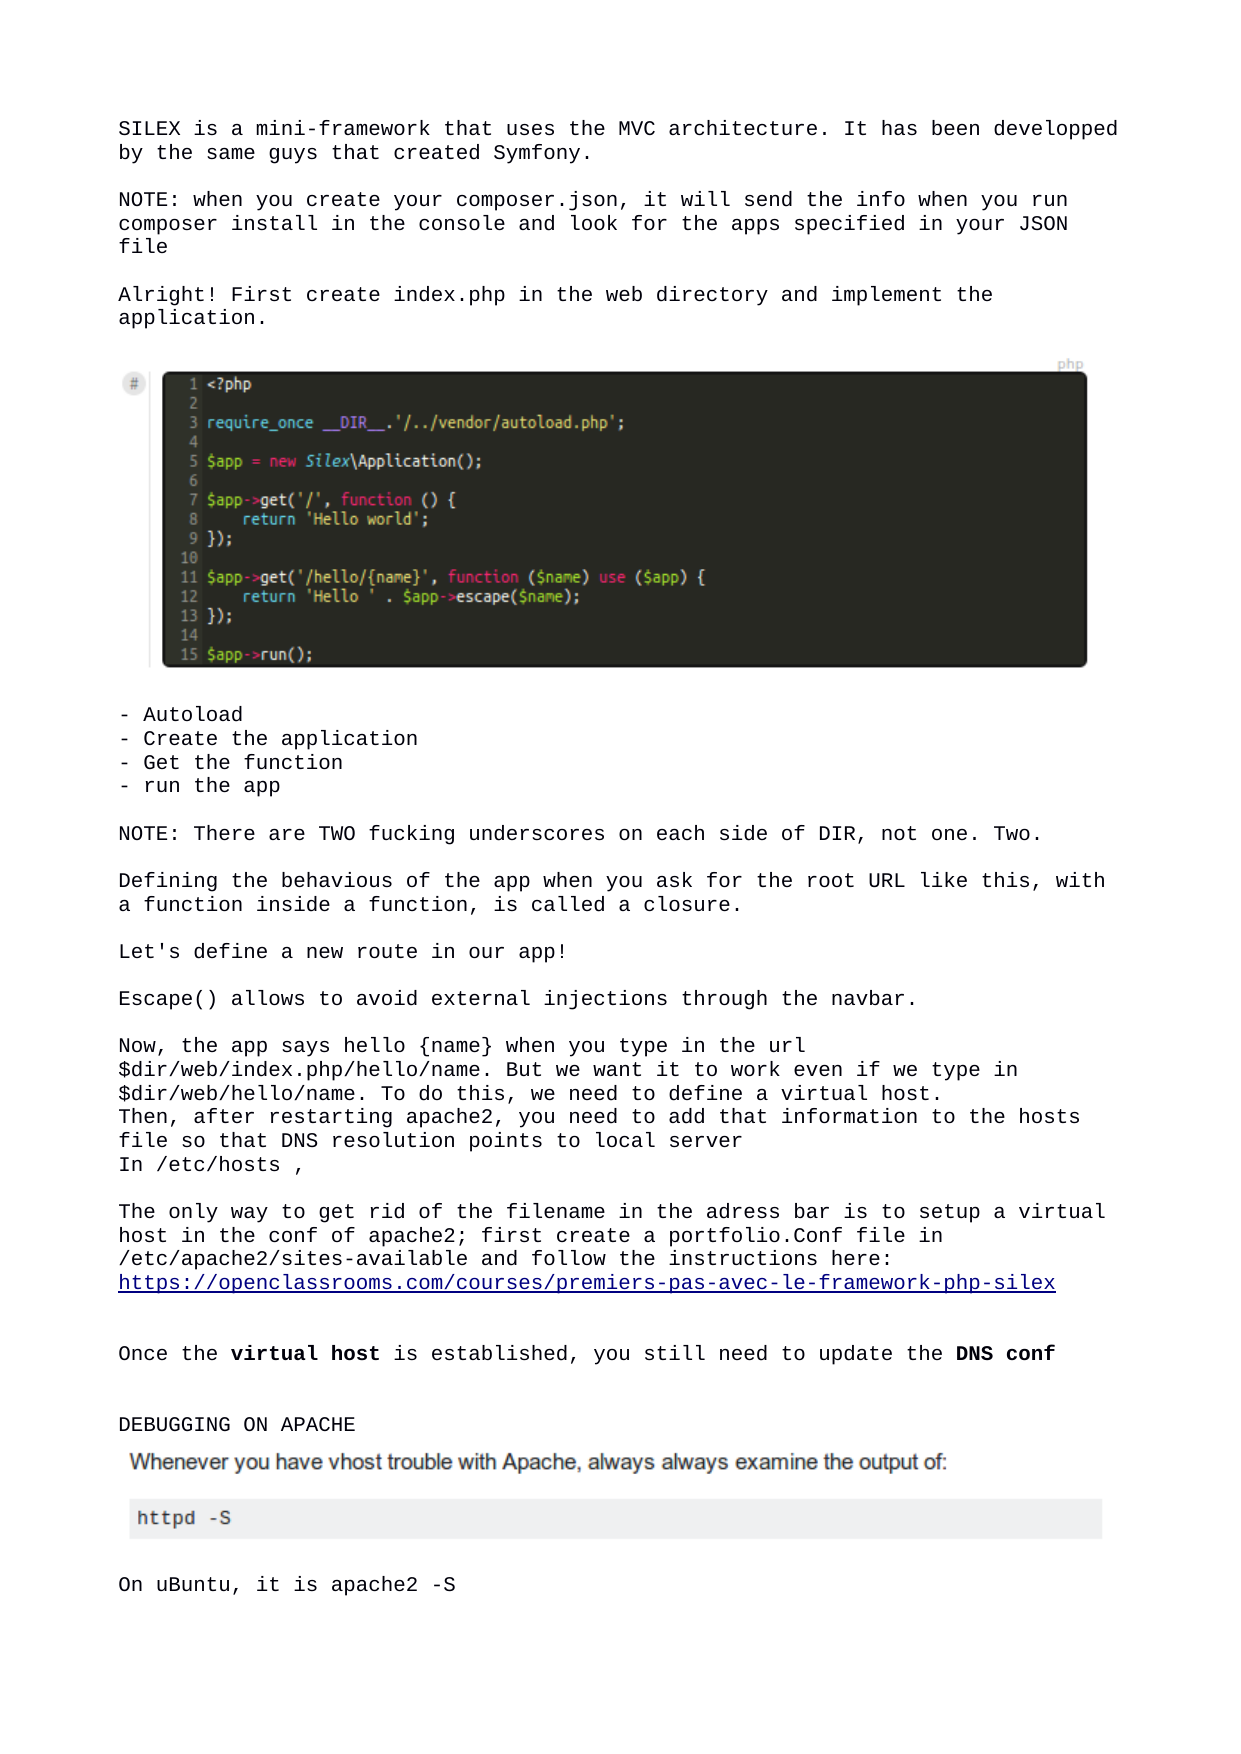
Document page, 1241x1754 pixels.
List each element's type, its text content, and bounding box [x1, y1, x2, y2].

text Then, after restarting apache2, you need to add that information to the hosts file so that DNS resolution points to local server [118, 1106, 1122, 1154]
text In /etc/hosts , [118, 1154, 1122, 1177]
text Escape() allows to avoid external injections through the navbar. [118, 988, 1122, 1012]
text NOTE: when you create your composer.json, it will send the info when you run composer install in the console and look for the apps specified in your JSON file [118, 189, 1122, 260]
text Defining the behavious of the app when you ask for the root URL like this, with a function inside a function, is called a closure. [118, 870, 1122, 917]
text SILEX is a mini-framework that uses the MVC architecture. It has been developped by the same guys that created Symfony. [118, 118, 1122, 165]
text - Get the function [118, 752, 1122, 775]
text - run the app [118, 775, 1122, 799]
text https://openclassrooms.com/courses/premiers-pas-avec-le-framework-php-silex [118, 1272, 1122, 1296]
text Once the virtual host is established, you still need to update the DNS conf [118, 1343, 1122, 1366]
text Let's define a new route in our app! [118, 941, 1122, 964]
text - Autoload [118, 704, 1122, 728]
text NOTE: There are TWO fucking underscores on each side of DIR, not one. Two. [118, 823, 1122, 846]
text Now, the app says hello {name} when you type in the url $dir/web/index.php/hello/name. But we want it to work even if we type in $dir/web/hello/name. To do this, we need to define a virtual host. [118, 1035, 1122, 1106]
text On uBuntu, it is apache2 -S [118, 1574, 1122, 1598]
text - Create the application [118, 728, 1122, 752]
text DEBUGGING ON APACHE [118, 1414, 1122, 1437]
text The only way to get rid of the filename in the adress bar is to setup a virtual host in the conf of apache2; first create a portfolio.Conf file in /etc/apache2/sites-available and follow the instructions here: [118, 1201, 1122, 1272]
picture [118, 354, 1123, 681]
text Alright! First create index.php in the web directory and implement the application. [118, 284, 1122, 331]
picture [118, 1437, 1123, 1551]
